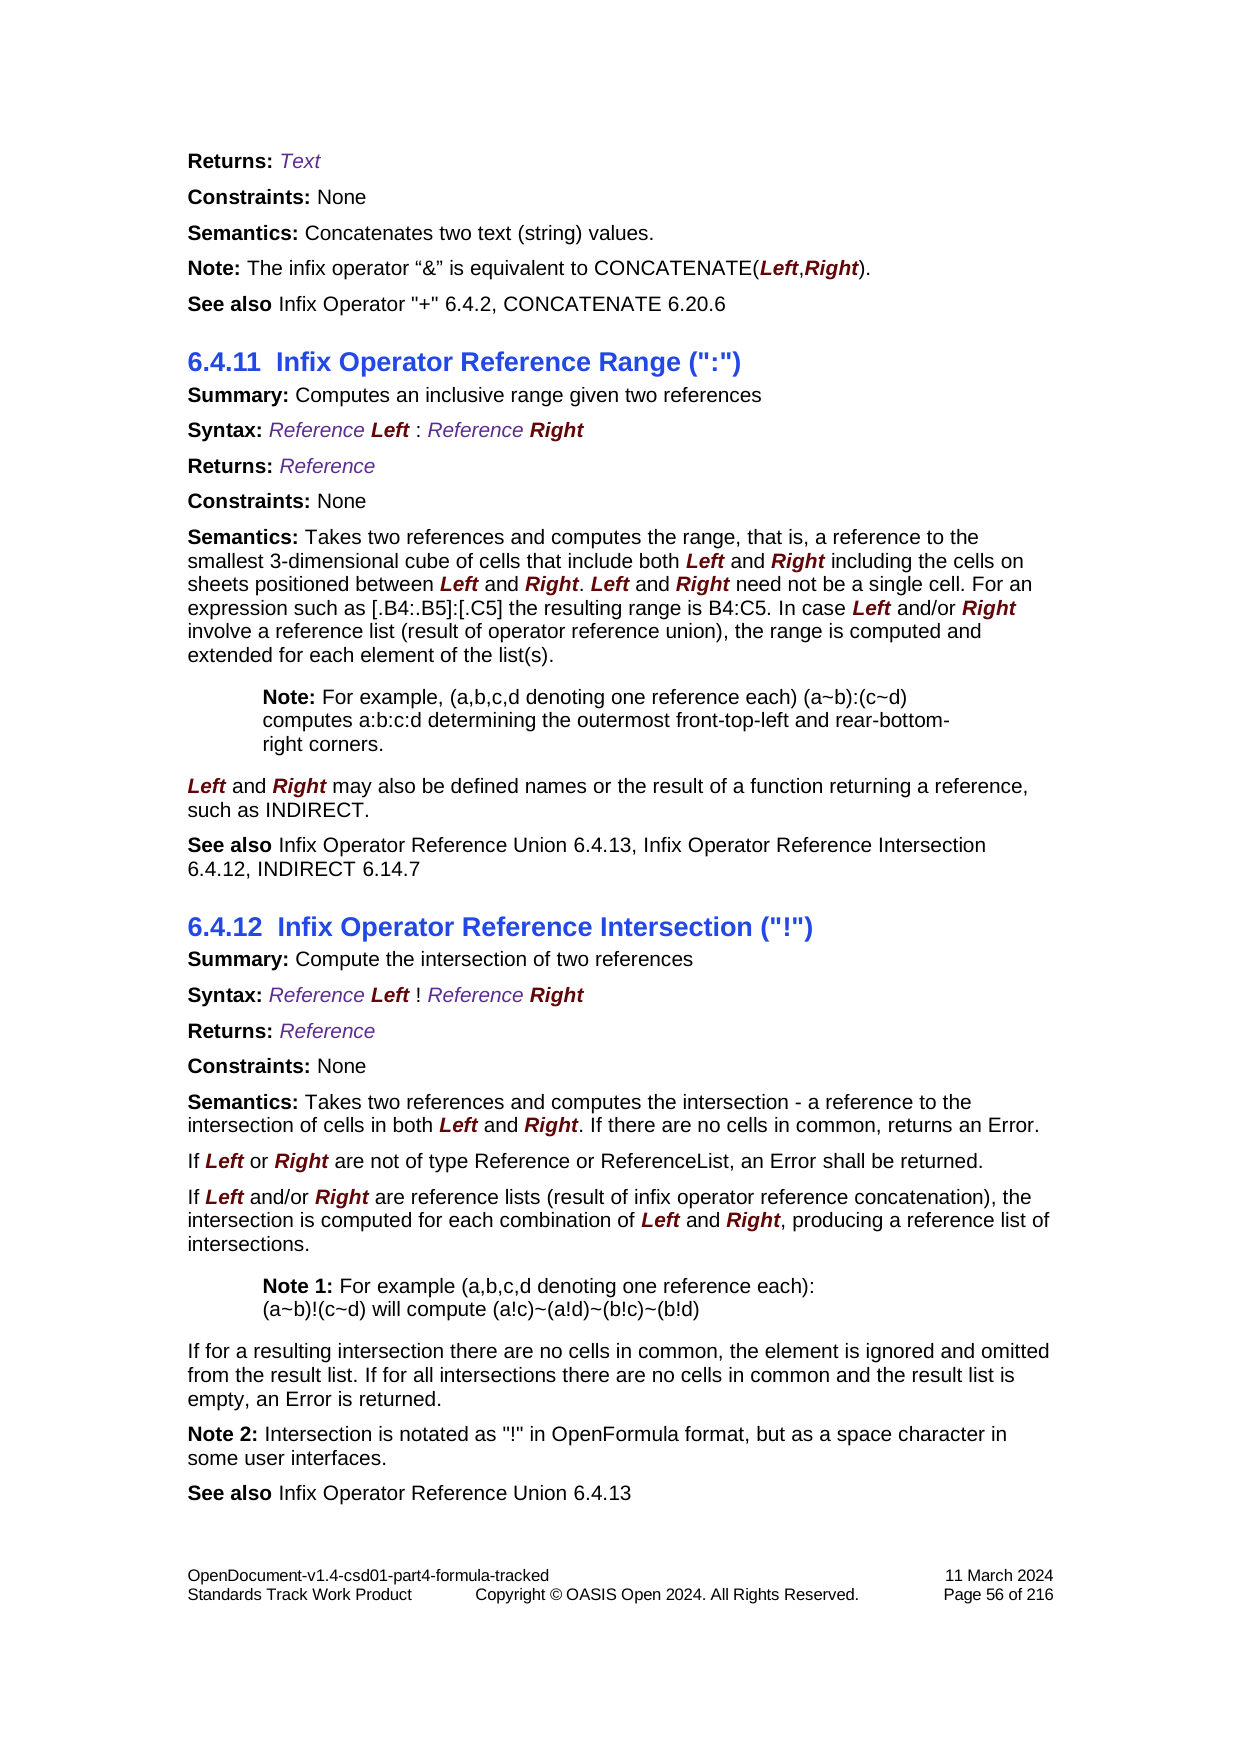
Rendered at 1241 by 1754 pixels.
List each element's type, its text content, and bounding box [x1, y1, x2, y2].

text Syntax: Reference Left ! Reference Right [187, 983, 1053, 1007]
text Summary: Compute the intersection of two references [187, 948, 1053, 971]
text Syntax: Reference Left : Reference Right [187, 419, 1053, 442]
text See also Infix Operator Reference Union 6.4.13, Infix Operator Reference Intersection 6.4.12, INDIRECT 6.14.7 [187, 834, 1053, 881]
text Note 2: Intersection is notated as "!" in OpenFormula format, but as a space character in some user interfaces. [187, 1423, 1053, 1470]
text Left and Right may also be defined names or the result of a function returning a reference, such as INDIRECT. [187, 774, 1053, 822]
text Semantics: Takes two references and computes the intersection - a reference to the intersection of cells in both Left and Right. If there are no cells in common, returns an Error. [187, 1090, 1053, 1137]
text Summary: Computes an inclusive range given two references [187, 383, 1053, 407]
text If Left and/or Right are reference lists (result of infix operator reference concatenation), the intersection is computed for each combination of Left and Right, producing a reference list of intersections. [187, 1185, 1053, 1256]
text Note: The infix operator “&” is equivalent to CONCATENATE(Left,Right). [187, 257, 1053, 280]
text Constraints: None [187, 490, 1053, 513]
text Semantics: Takes two references and computes the range, that is, a reference to the smallest 3-dimensional cube of cells that include both Left and Right including the cells on sheets positioned between Left and Right. Left and Right need not be a single cell. For an expression such as [.B4:.B5]:[.C5] the resulting range is B4:C5. In case Left and/or Right involve a reference list (result of operator reference union), the range is computed and extended for each element of the list(s). [187, 526, 1053, 667]
text If for a resulting intersection there are no cells in common, the element is ignored and omitted from the result list. If for all intersections there are no cells in common and the result list is empty, an Error is returned. [187, 1340, 1053, 1411]
text Constraints: None [187, 1055, 1053, 1078]
text Note: For example, (a,b,c,d denoting one reference each) (a~b):(c~d) computes a:b:c:d determining the outermost front-top-left and rear-bottom-right corners. [262, 685, 978, 756]
text Returns: Text [187, 150, 1053, 173]
text See also Infix Operator "+" 6.4.2, CONCATENATE 6.20.6 [187, 292, 1053, 316]
text See also Infix Operator Reference Union 6.4.13 [187, 1482, 1053, 1505]
text Returns: Reference [187, 454, 1053, 478]
text Semantics: Concatenates two text (string) values. [187, 221, 1053, 245]
text Note 1: For example (a,b,c,d denoting one reference each): (a~b)!(c~d) will compute (a!c)~(a!d)~(b!c)~(b!d) [262, 1274, 978, 1321]
subtitle Infix Operator Reference Intersection ("!") [187, 912, 1053, 942]
text Returns: Reference [187, 1019, 1053, 1043]
subtitle Infix Operator Reference Range (":") [187, 347, 1053, 377]
text Constraints: None [187, 186, 1053, 209]
text If Left or Right are not of type Reference or ReferenceList, an Error shall be returned. [187, 1149, 1053, 1173]
